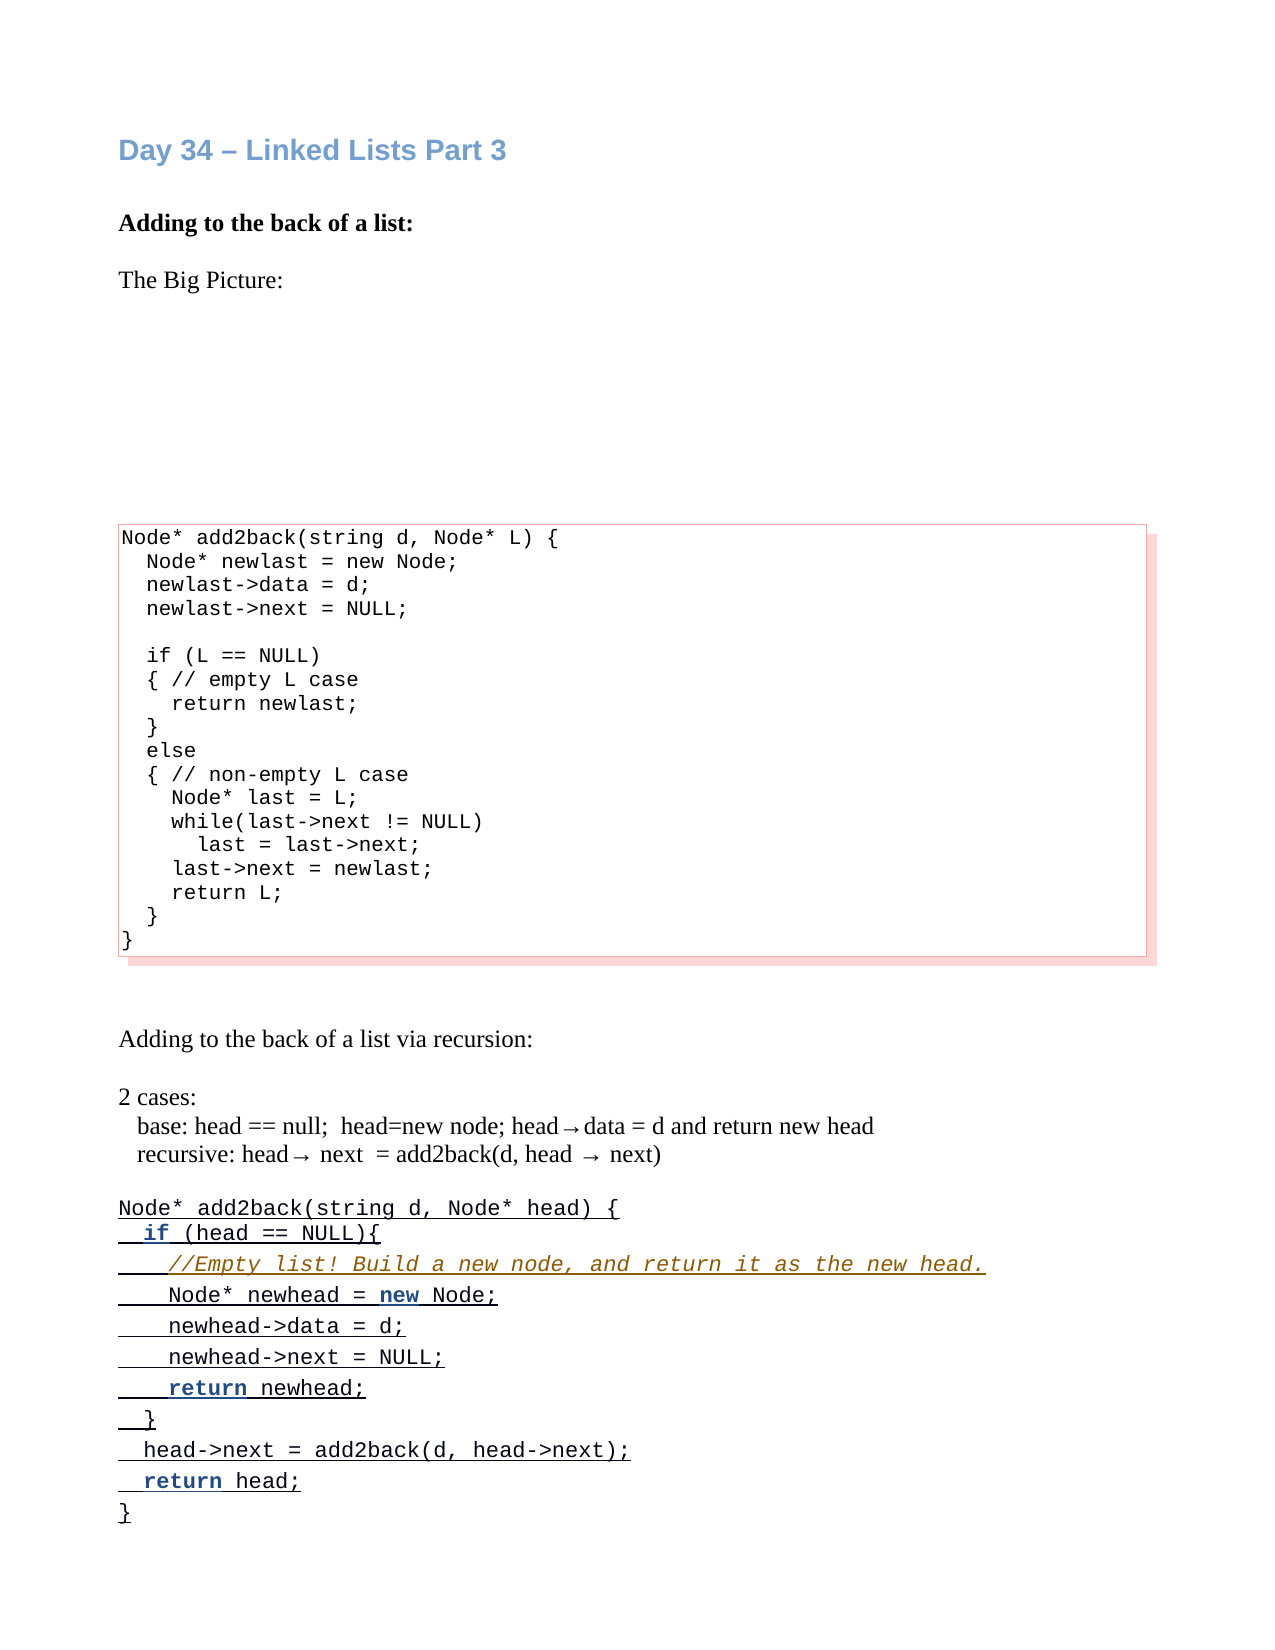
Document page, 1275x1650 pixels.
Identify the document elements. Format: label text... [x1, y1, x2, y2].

text newlast->next = NULL; [119, 595, 1146, 622]
text } [118, 1501, 1157, 1526]
text Node* newlast = new Node; [119, 548, 1146, 571]
text return newhead; [118, 1377, 1157, 1402]
text return newlast; [119, 689, 1146, 713]
text { // empty L case [119, 666, 1146, 689]
text last->next = newlast; [119, 855, 1146, 879]
text Node* newhead = new Node; [118, 1284, 1157, 1309]
text Node* add2back(string d, Node* L) { [119, 525, 1146, 548]
text Adding to the back of a list via recursion: [118, 1024, 1157, 1053]
text newhead->next = NULL; [118, 1346, 1157, 1371]
text } [119, 926, 1146, 956]
subtitle Day 34 – Linked Lists Part 3 [118, 133, 1157, 166]
text head->next = add2back(d, head->next); [118, 1439, 1157, 1464]
text Adding to the back of a list: [118, 208, 1157, 236]
text { // non-empty L case [119, 760, 1146, 784]
text Node* last = L; [119, 784, 1146, 808]
text newhead->data = d; [118, 1315, 1157, 1340]
text if (L == NULL) [119, 642, 1146, 666]
text return L; [119, 879, 1146, 902]
text last = last->next; [119, 831, 1146, 855]
text } [119, 713, 1146, 737]
text //Empty list! Build a new node, and return it as the new head. [118, 1253, 1157, 1278]
text else [119, 737, 1146, 760]
text while(last->next != NULL) [119, 808, 1146, 831]
text newlast->data = d; [119, 571, 1146, 595]
text } [118, 1408, 1157, 1433]
text Node* add2back(string d, Node* head) { [118, 1197, 1157, 1222]
text base: head == null; head=new node; head→data = d and return new head [118, 1111, 1157, 1139]
text 2 cases: [118, 1082, 1157, 1111]
text The Big Picture: [118, 265, 1157, 294]
text if (head == NULL){ [118, 1222, 1157, 1247]
text return head; [118, 1470, 1157, 1495]
text } [119, 902, 1146, 926]
text recursive: head→ next = add2back(d, head → next) [118, 1139, 1157, 1168]
